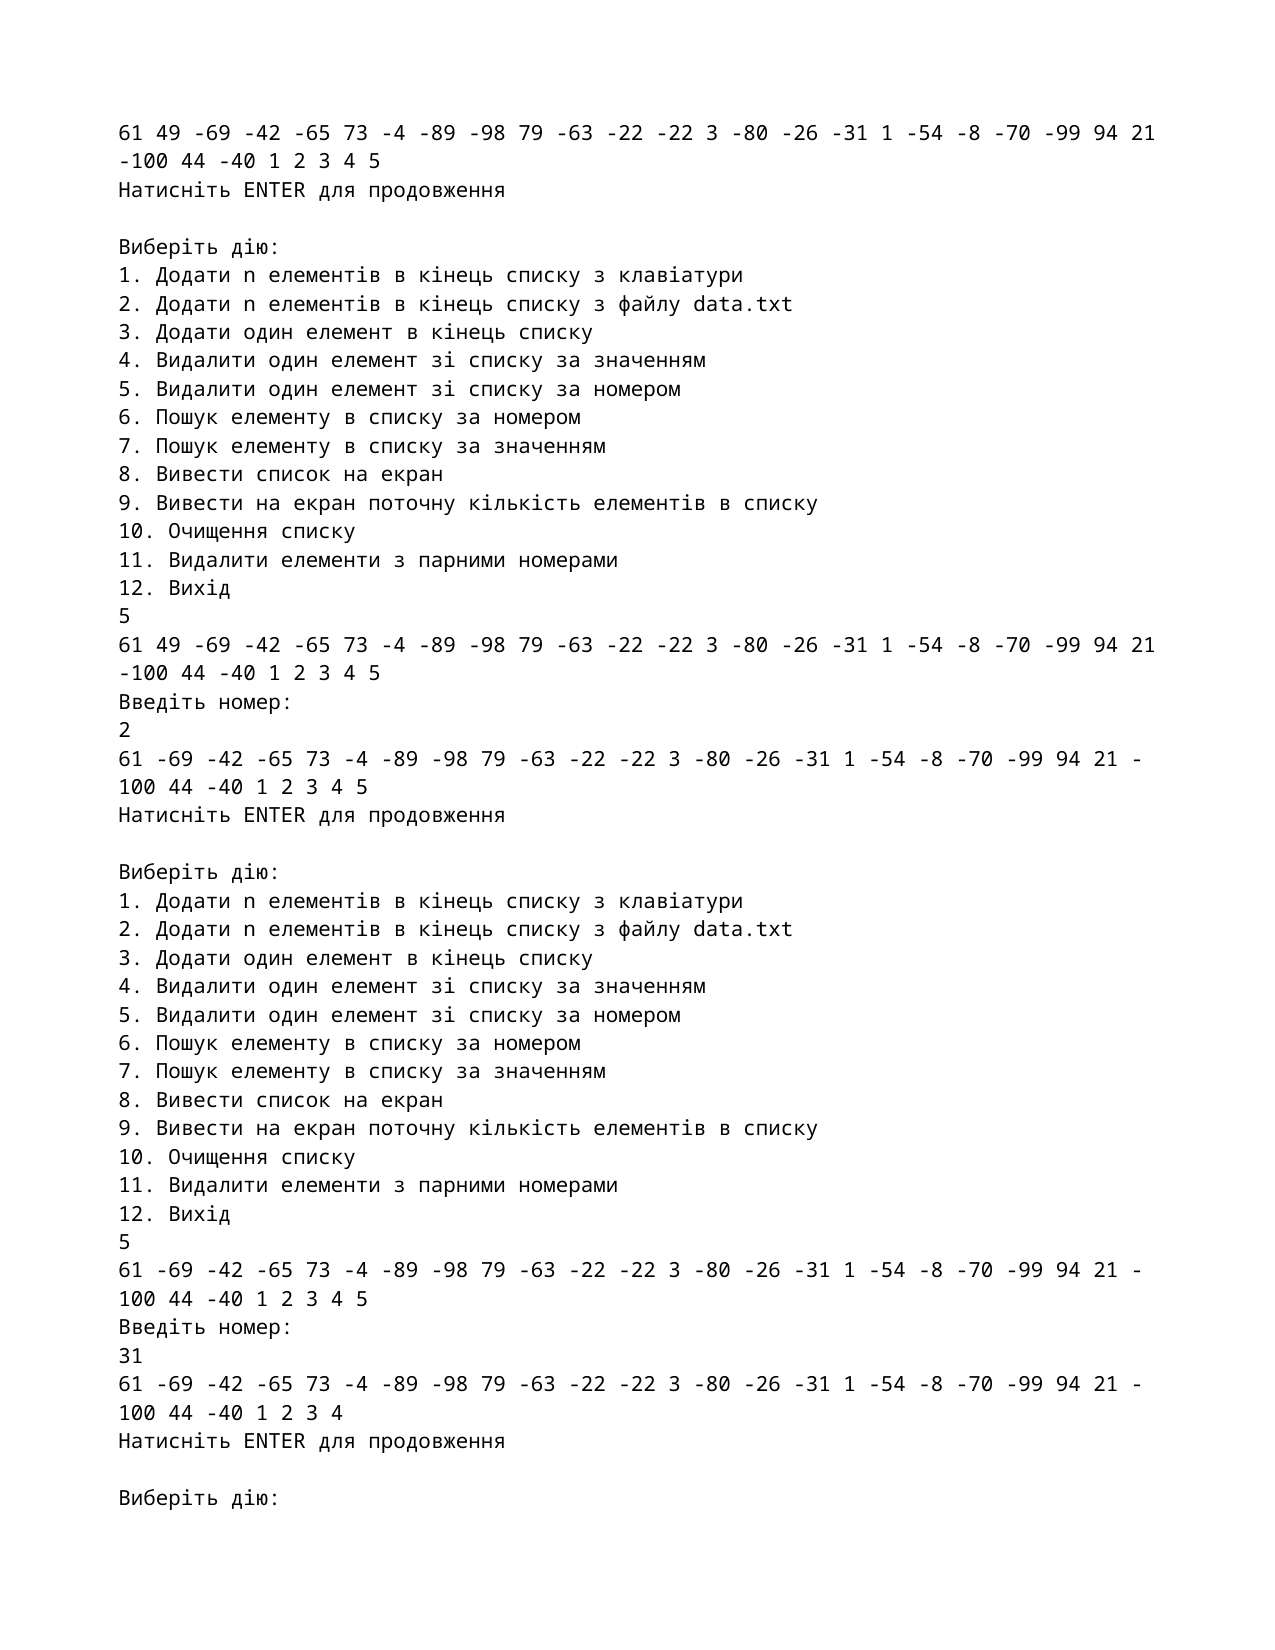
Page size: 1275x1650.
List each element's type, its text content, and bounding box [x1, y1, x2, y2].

text 10. Очищення списку [118, 516, 1157, 545]
text 10. Очищення списку [118, 1142, 1157, 1170]
text Введіть номер: [118, 1312, 1157, 1341]
text 61 49 -69 -42 -65 73 -4 -89 -98 79 -63 -22 -22 3 -80 -26 -31 1 -54 -8 -70 -99 94 21 -100 44 -40 1 2 3 4 5 [118, 118, 1157, 175]
text 12. Вихід [118, 1199, 1157, 1227]
text Вибeріть дію: [118, 232, 1157, 260]
text Натисніть ENTER для продовження [118, 801, 1157, 829]
text 6. Пошук елементу в списку за номером [118, 1028, 1157, 1057]
text Натисніть ENTER для продовження [118, 175, 1157, 203]
text 8. Вивести список на екран [118, 1085, 1157, 1113]
text 61 -69 -42 -65 73 -4 -89 -98 79 -63 -22 -22 3 -80 -26 -31 1 -54 -8 -70 -99 94 21 -100 44 -40 1 2 3 4 5 [118, 744, 1157, 801]
text 4. Видалити один елемент зі списку за значенням [118, 971, 1157, 1000]
text 3. Додати один елемент в кінець списку [118, 943, 1157, 971]
text 61 49 -69 -42 -65 73 -4 -89 -98 79 -63 -22 -22 3 -80 -26 -31 1 -54 -8 -70 -99 94 21 -100 44 -40 1 2 3 4 5 [118, 630, 1157, 687]
text 3. Додати один елемент в кінець списку [118, 317, 1157, 346]
text 4. Видалити один елемент зі списку за значенням [118, 346, 1157, 374]
text 2. Додати n елементів в кінець списку з файлу data.txt [118, 289, 1157, 317]
text 5. Видалити один елемент зі списку за номером [118, 374, 1157, 402]
text Натисніть ENTER для продовження [118, 1426, 1157, 1455]
text 7. Пошук елементу в списку за значенням [118, 431, 1157, 459]
text 9. Вивести на екран поточну кількість елементів в списку [118, 1113, 1157, 1142]
text Вибeріть дію: [118, 1483, 1157, 1512]
text 2. Додати n елементів в кінець списку з файлу data.txt [118, 914, 1157, 943]
text 1. Додати n елементів в кінець списку з клавіатури [118, 260, 1157, 289]
text 5. Видалити один елемент зі списку за номером [118, 1000, 1157, 1028]
text 31 [118, 1341, 1157, 1369]
text 11. Видалити елементи з парними номерами [118, 1170, 1157, 1199]
text 5 [118, 1227, 1157, 1256]
text 7. Пошук елементу в списку за значенням [118, 1057, 1157, 1085]
text 9. Вивести на екран поточну кількість елементів в списку [118, 488, 1157, 516]
text 8. Вивести список на екран [118, 459, 1157, 488]
text 61 -69 -42 -65 73 -4 -89 -98 79 -63 -22 -22 3 -80 -26 -31 1 -54 -8 -70 -99 94 21 -100 44 -40 1 2 3 4 5 [118, 1256, 1157, 1312]
text 1. Додати n елементів в кінець списку з клавіатури [118, 886, 1157, 914]
text 12. Вихід [118, 573, 1157, 602]
text 11. Видалити елементи з парними номерами [118, 545, 1157, 573]
text 5 [118, 602, 1157, 630]
text 6. Пошук елементу в списку за номером [118, 402, 1157, 431]
text 2 [118, 715, 1157, 744]
text Введіть номер: [118, 687, 1157, 715]
text 61 -69 -42 -65 73 -4 -89 -98 79 -63 -22 -22 3 -80 -26 -31 1 -54 -8 -70 -99 94 21 -100 44 -40 1 2 3 4 [118, 1369, 1157, 1426]
text Вибeріть дію: [118, 857, 1157, 886]
